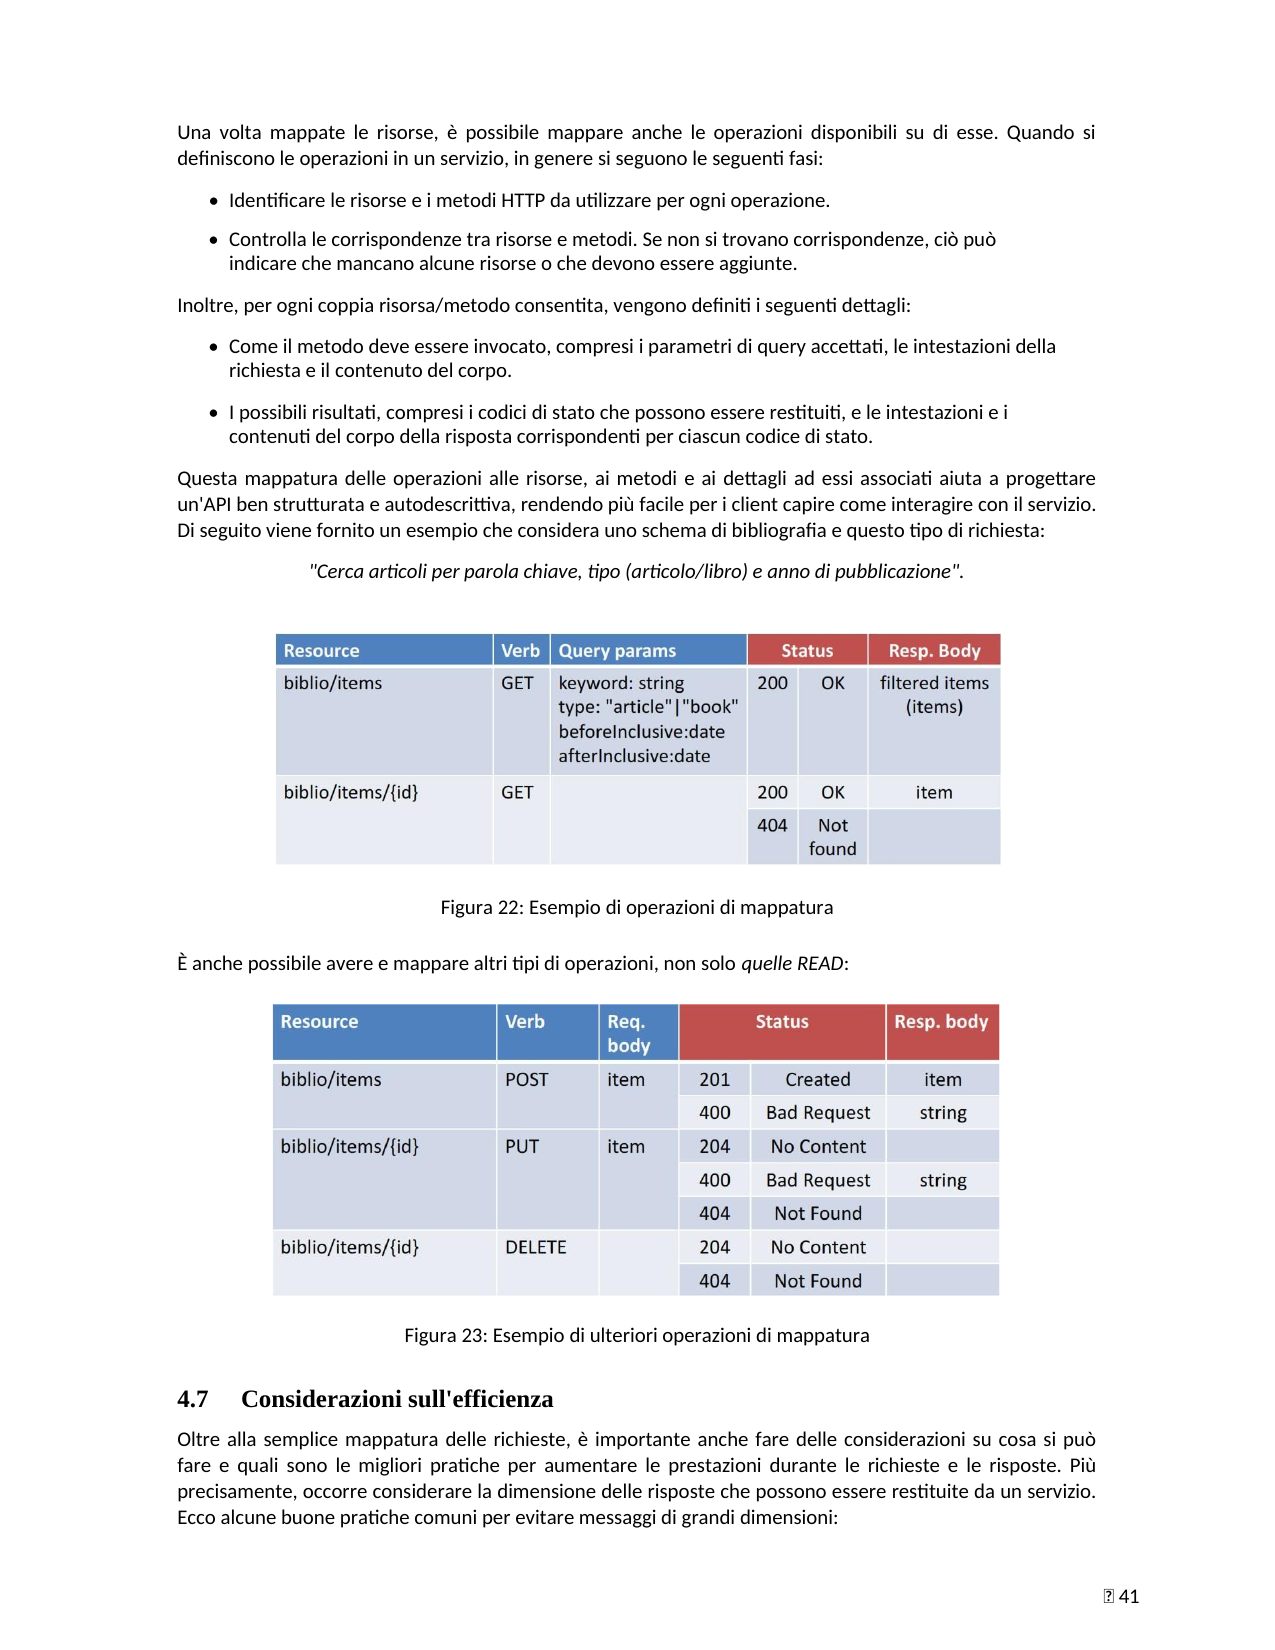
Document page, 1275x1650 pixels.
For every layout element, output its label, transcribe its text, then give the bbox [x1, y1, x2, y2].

text Figura 22: Esempio di operazioni di mappatura [135, 894, 1139, 919]
text Oltre alla semplice mappatura delle richieste, è importante anche fare delle considerazioni su cosa si può fare e quali sono le migliori pratiche per aumentare le prestazioni durante le richieste e le risposte. Più precisamente, occorre considerare la dimensione delle risposte che possono essere restituite da un servizio. Ecco alcune buone pratiche comuni per evitare messaggi di grandi dimensioni: [177, 1426, 1098, 1530]
picture [272, 1004, 1000, 1296]
text Una volta mappate le risorse, è possibile mappare anche le operazioni disponibili su di esse. Quando si definiscono le operazioni in un servizio, in genere si seguono le seguenti fasi: [177, 119, 1098, 171]
text Inoltre, per ogni coppia risorsa/metodo consentita, vengono definiti i seguenti dettagli: [177, 292, 1139, 318]
list Come il metodo deve essere invocato, compresi i parametri di query accettati, le intestazioni della richiesta e il contenuto del corpo. [208, 334, 1076, 383]
picture [275, 633, 1001, 865]
list Controlla le corrispondenze tra risorse e metodi. Se non si trovano corrispondenze, ciò può indicare che mancano alcune risorse o che devono essere aggiunte. [208, 227, 1048, 276]
list Identificare le risorse e i metodi HTTP da utilizzare per ogni operazione. [208, 187, 1139, 212]
text Figura 23: Esempio di ulteriori operazioni di mappatura [135, 1322, 1139, 1348]
text "Cerca articoli per parola chiave, tipo (articolo/libro) e anno di pubblicazione". [134, 559, 1139, 584]
subtitle Considerazioni sull'efficienza [177, 1384, 1139, 1413]
text È anche possibile avere e mappare altri tipi di operazioni, non solo quelle READ: [177, 951, 1139, 976]
text Questa mappatura delle operazioni alle risorse, ai metodi e ai dettagli ad essi associati aiuta a progettare un'API ben strutturata e autodescrittiva, rendendo più facile per i client capire come interagire con il servizio. Di seguito viene fornito un esempio che considera uno schema di bibliografia e questo tipo di richiesta: [177, 465, 1098, 543]
list I possibili risultati, compresi i codici di stato che possono essere restituiti, e le intestazioni e i contenuti del corpo della risposta corrispondenti per ciascun codice di stato. [208, 400, 1018, 448]
